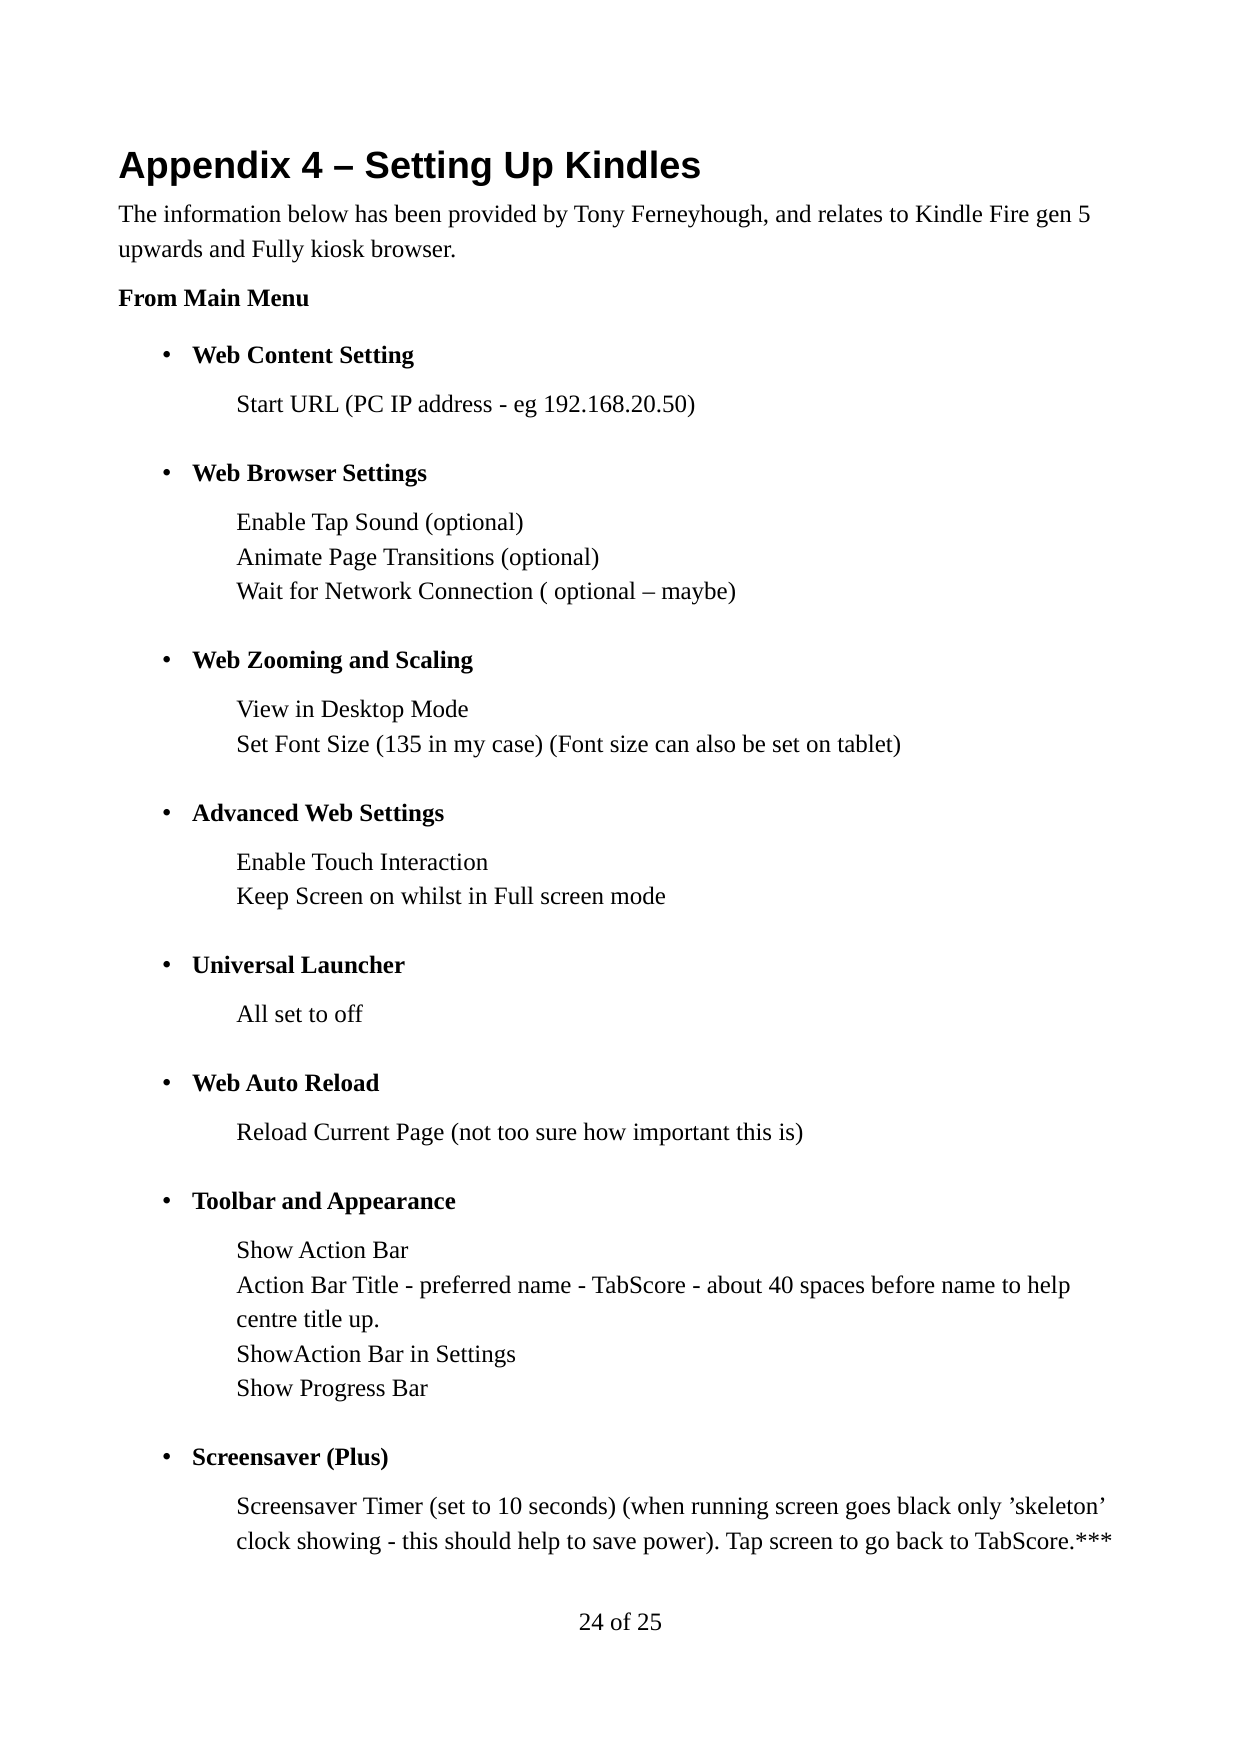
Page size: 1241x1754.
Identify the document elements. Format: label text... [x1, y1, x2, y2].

list Universal Launcher [162, 950, 1122, 979]
text From Main Menu [118, 283, 1122, 312]
text Set Font Size (135 in my case) (Font size can also be set on tablet) [236, 729, 1122, 758]
text Show Progress Bar [236, 1373, 1122, 1402]
list Screensaver (Plus) [162, 1442, 1122, 1471]
text Enable Tap Sound (optional) [236, 507, 1122, 536]
text The information below has been provided by Tony Ferneyhough, and relates to Kindle Fire gen 5 upwards and Fully kiosk browser. [118, 199, 1122, 262]
list Web Auto Reload [162, 1068, 1122, 1097]
text Show Action Bar [236, 1235, 1122, 1264]
text Start URL (PC IP address - eg 192.168.20.50) [236, 389, 1122, 418]
text View in Desktop Mode [236, 694, 1122, 723]
list Web Content Setting [162, 340, 1122, 369]
text Wait for Network Connection ( optional – maybe) [236, 576, 1122, 605]
text Enable Touch Interaction [236, 847, 1122, 876]
text Animate Page Transitions (optional) [236, 542, 1122, 571]
text ShowAction Bar in Settings [236, 1339, 1122, 1368]
text Keep Screen on whilst in Full screen mode [236, 881, 1122, 910]
list Web Browser Settings [162, 458, 1122, 487]
list Web Zooming and Scaling [162, 645, 1122, 674]
list Toolbar and Appearance [162, 1186, 1122, 1215]
text Action Bar Title - preferred name - TabScore - about 40 spaces before name to help centre title up. [236, 1270, 1122, 1333]
list Advanced Web Settings [162, 798, 1122, 827]
text Reload Current Page (not too sure how important this is) [236, 1117, 1122, 1146]
text Screensaver Timer (set to 10 seconds) (when running screen goes black only ’skeleton’ clock showing - this should help to save power). Tap screen to go back to TabScore.*** [236, 1491, 1122, 1554]
subtitle Appendix 4 – Setting Up Kindles [118, 143, 1122, 187]
text All set to off [236, 999, 1122, 1028]
